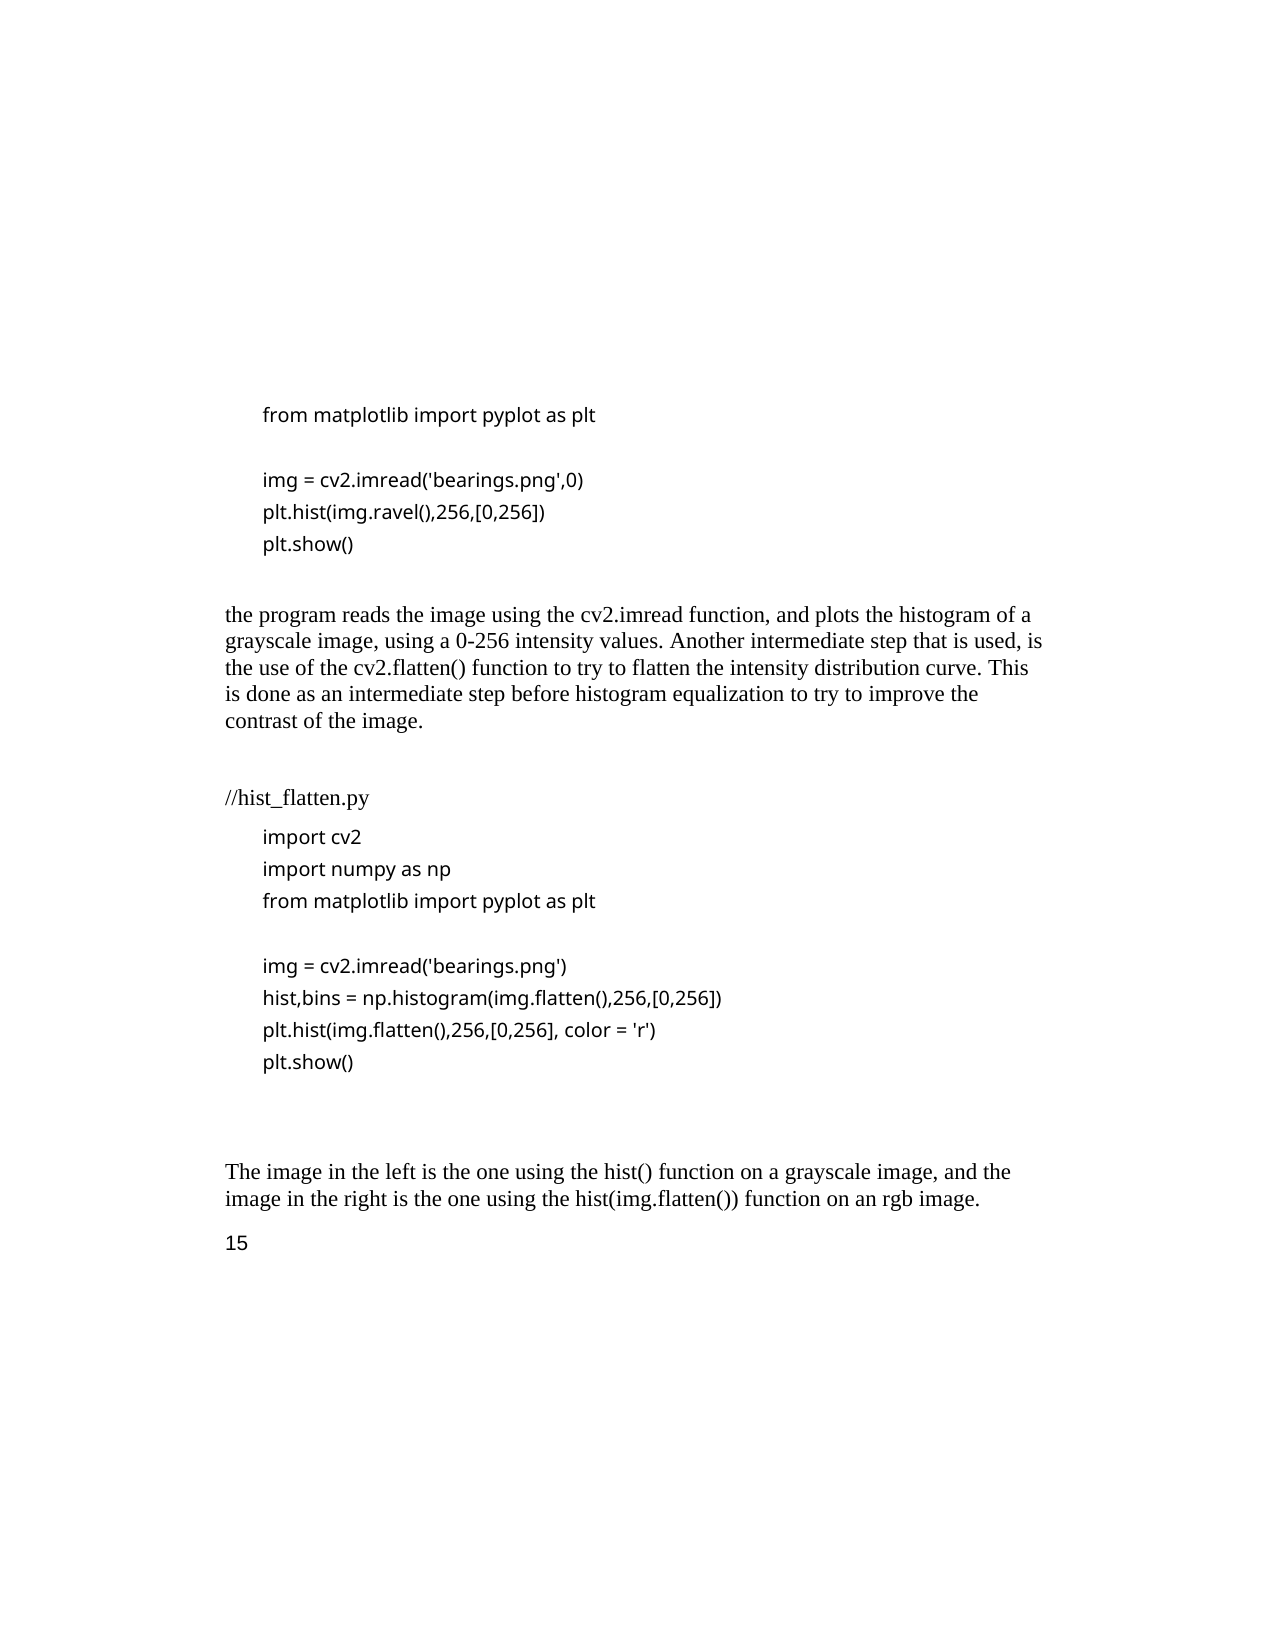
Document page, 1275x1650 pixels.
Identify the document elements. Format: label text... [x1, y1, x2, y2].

text hist,bins = np.histogram(img.flatten(),256,[0,256]) [262, 984, 1050, 1011]
text the program reads the image using the cv2.imread function, and plots the histogram of a grayscale image, using a 0-256 intensity values. Another intermediate step that is used, is the use of the cv2.flatten() function to try to flatten the intensity distribution curve. This is done as an intermediate step before histogram equalization to try to improve the contrast of the image. [225, 601, 1050, 733]
text img = cv2.imread('bearings.png') [262, 952, 1050, 979]
text plt.show() [262, 1048, 1050, 1076]
text img = cv2.imread('bearings.png',0) [262, 466, 1050, 493]
text The image in the left is the one using the hist() function on a grayscale image, and the image in the right is the one using the hist(img.flatten()) function on an rgb image. [225, 1158, 1050, 1211]
text from matplotlib import pyplot as plt [262, 401, 1050, 428]
text plt.show() [262, 530, 1050, 557]
text plt.hist(img.ravel(),256,[0,256]) [262, 498, 1050, 525]
text import cv2 [262, 823, 1050, 850]
text from matplotlib import pyplot as plt [262, 888, 1050, 914]
text //hist_flatten.py [225, 784, 1050, 811]
text plt.hist(img.flatten(),256,[0,256], color = 'r') [262, 1016, 1050, 1043]
text import numpy as np [262, 855, 1050, 882]
